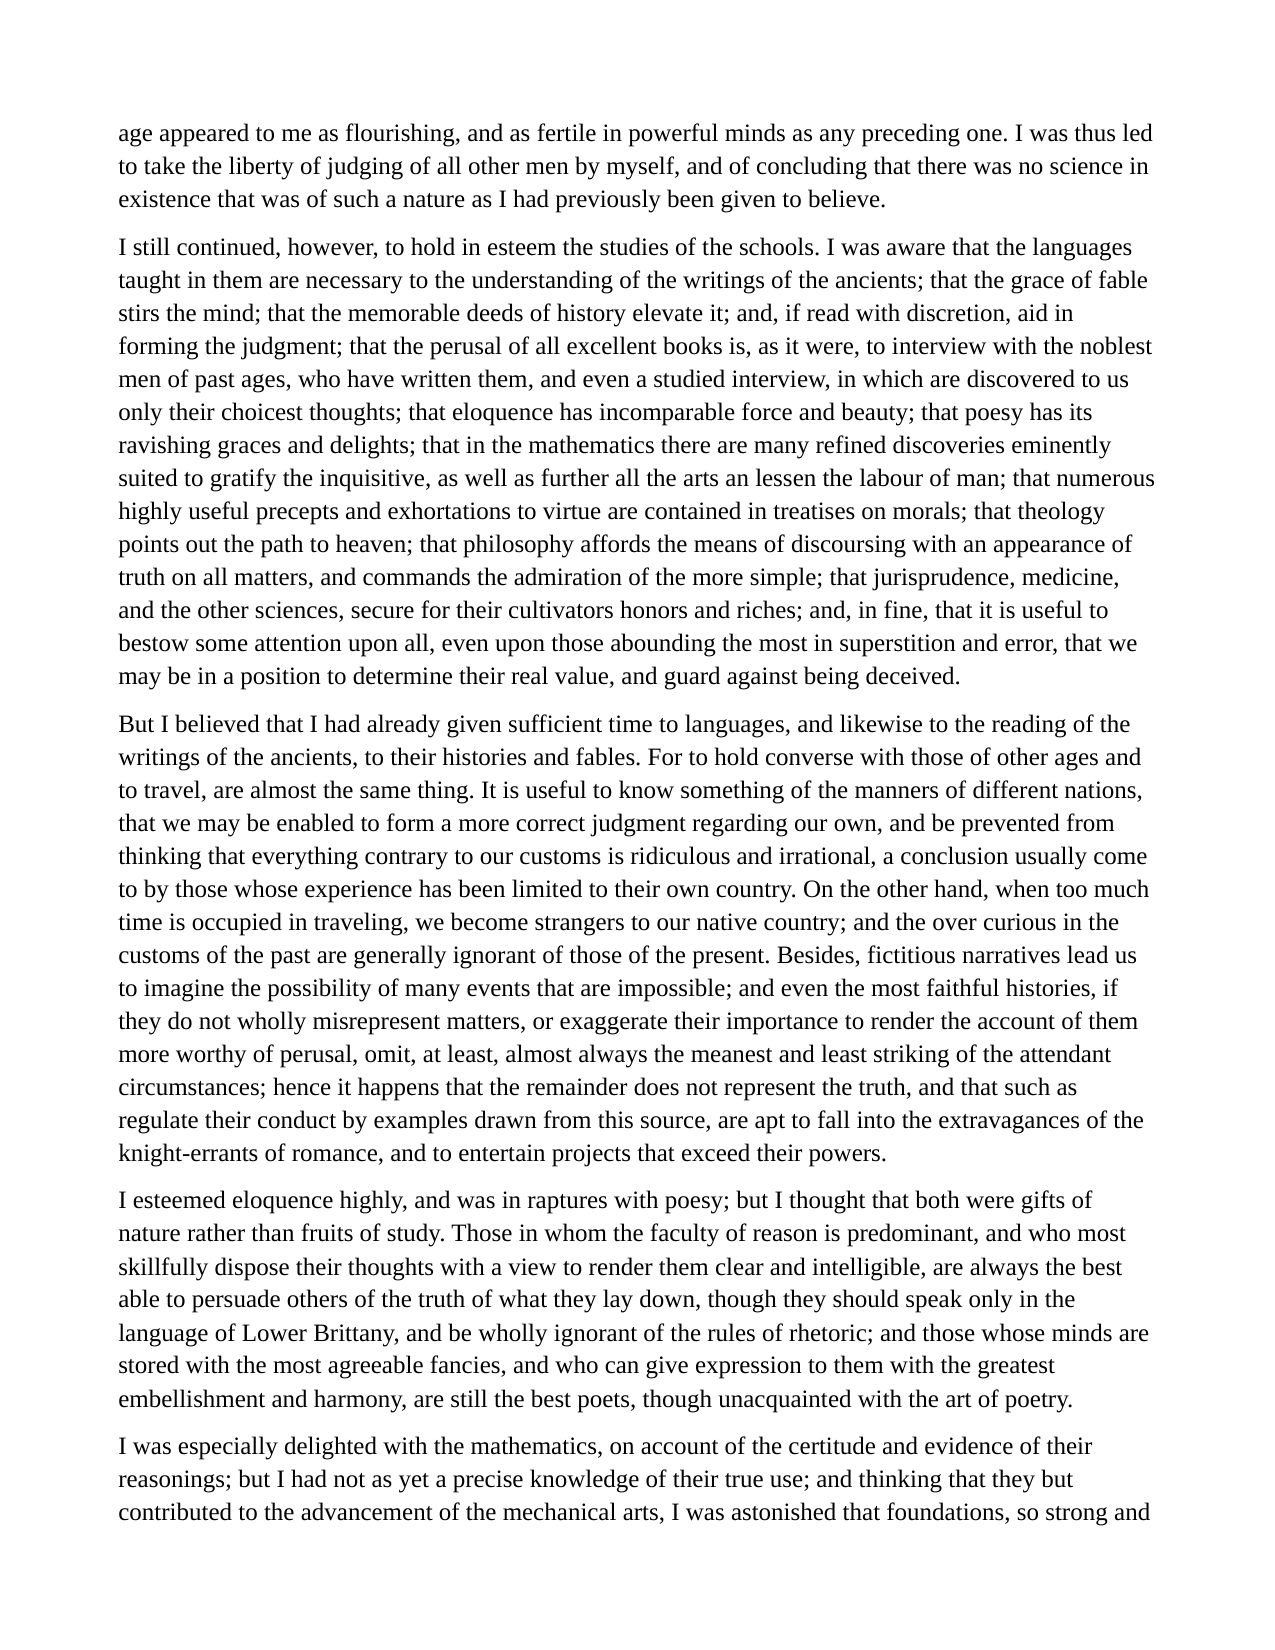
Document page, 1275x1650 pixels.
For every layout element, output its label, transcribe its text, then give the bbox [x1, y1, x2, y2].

text age appeared to me as flourishing, and as fertile in powerful minds as any preceding one. I was thus led to take the liberty of judging of all other men by myself, and of concluding that there was no science in existence that was of such a nature as I had previously been given to believe. [118, 118, 1157, 213]
text But I believed that I had already given sufficient time to languages, and likewise to the reading of the writings of the ancients, to their histories and fables. For to hold converse with those of other ages and to travel, are almost the same thing. It is useful to know something of the manners of different nations, that we may be enabled to form a more correct judgment regarding our own, and be prevented from thinking that everything contrary to our customs is ridiculous and irrational, a conclusion usually come to by those whose experience has been limited to their own country. On the other hand, when too much time is occupied in traveling, we become strangers to our native country; and the over curious in the customs of the past are generally ignorant of those of the present. Besides, fictitious narratives lead us to imagine the possibility of many events that are impossible; and even the most faithful histories, if they do not wholly misrepresent matters, or exaggerate their importance to render the account of them more worthy of perusal, omit, at least, almost always the meanest and least striking of the attendant circumstances; hence it happens that the remainder does not represent the truth, and that such as regulate their conduct by examples drawn from this source, are apt to fall into the extravagances of the knight-errants of romance, and to entertain projects that exceed their powers. [118, 709, 1157, 1167]
text I still continued, however, to hold in esteem the studies of the schools. I was aware that the languages taught in them are necessary to the understanding of the writings of the ancients; that the grace of fable stirs the mind; that the memorable deeds of history elevate it; and, if read with discretion, aid in forming the judgment; that the perusal of all excellent books is, as it were, to interview with the noblest men of past ages, who have written them, and even a studied interview, in which are discovered to us only their choicest thoughts; that eloquence has incomparable force and beauty; that poesy has its ravishing graces and delights; that in the mathematics there are many refined discoveries eminently suited to gratify the inquisitive, as well as further all the arts an lessen the labour of man; that numerous highly useful precepts and exhortations to virtue are contained in treatises on morals; that theology points out the path to heaven; that philosophy affords the means of discoursing with an appearance of truth on all matters, and commands the admiration of the more simple; that jurisprudence, medicine, and the other sciences, secure for their cultivators honors and riches; and, in fine, that it is useful to bestow some attention upon all, even upon those abounding the most in superstition and error, that we may be in a position to determine their real value, and guard against being deceived. [118, 232, 1157, 690]
text I was especially delighted with the mathematics, on account of the certitude and evidence of their reasonings; but I had not as yet a precise knowledge of their true use; and thinking that they but contributed to the advancement of the mechanical arts, I was astonished that foundations, so strong and [118, 1431, 1157, 1526]
text I esteemed eloquence highly, and was in raptures with poesy; but I thought that both were gifts of nature rather than fruits of study. Those in whom the faculty of reason is predominant, and who most skillfully dispose their thoughts with a view to render them clear and intelligible, are always the best able to persuade others of the truth of what they lay down, though they should speak only in the language of Lower Brittany, and be wholly ignorant of the rules of rhetoric; and those whose minds are stored with the most agreeable fancies, and who can give expression to them with the greatest embellishment and harmony, are still the best poets, though unacquainted with the art of poetry. [118, 1186, 1157, 1412]
